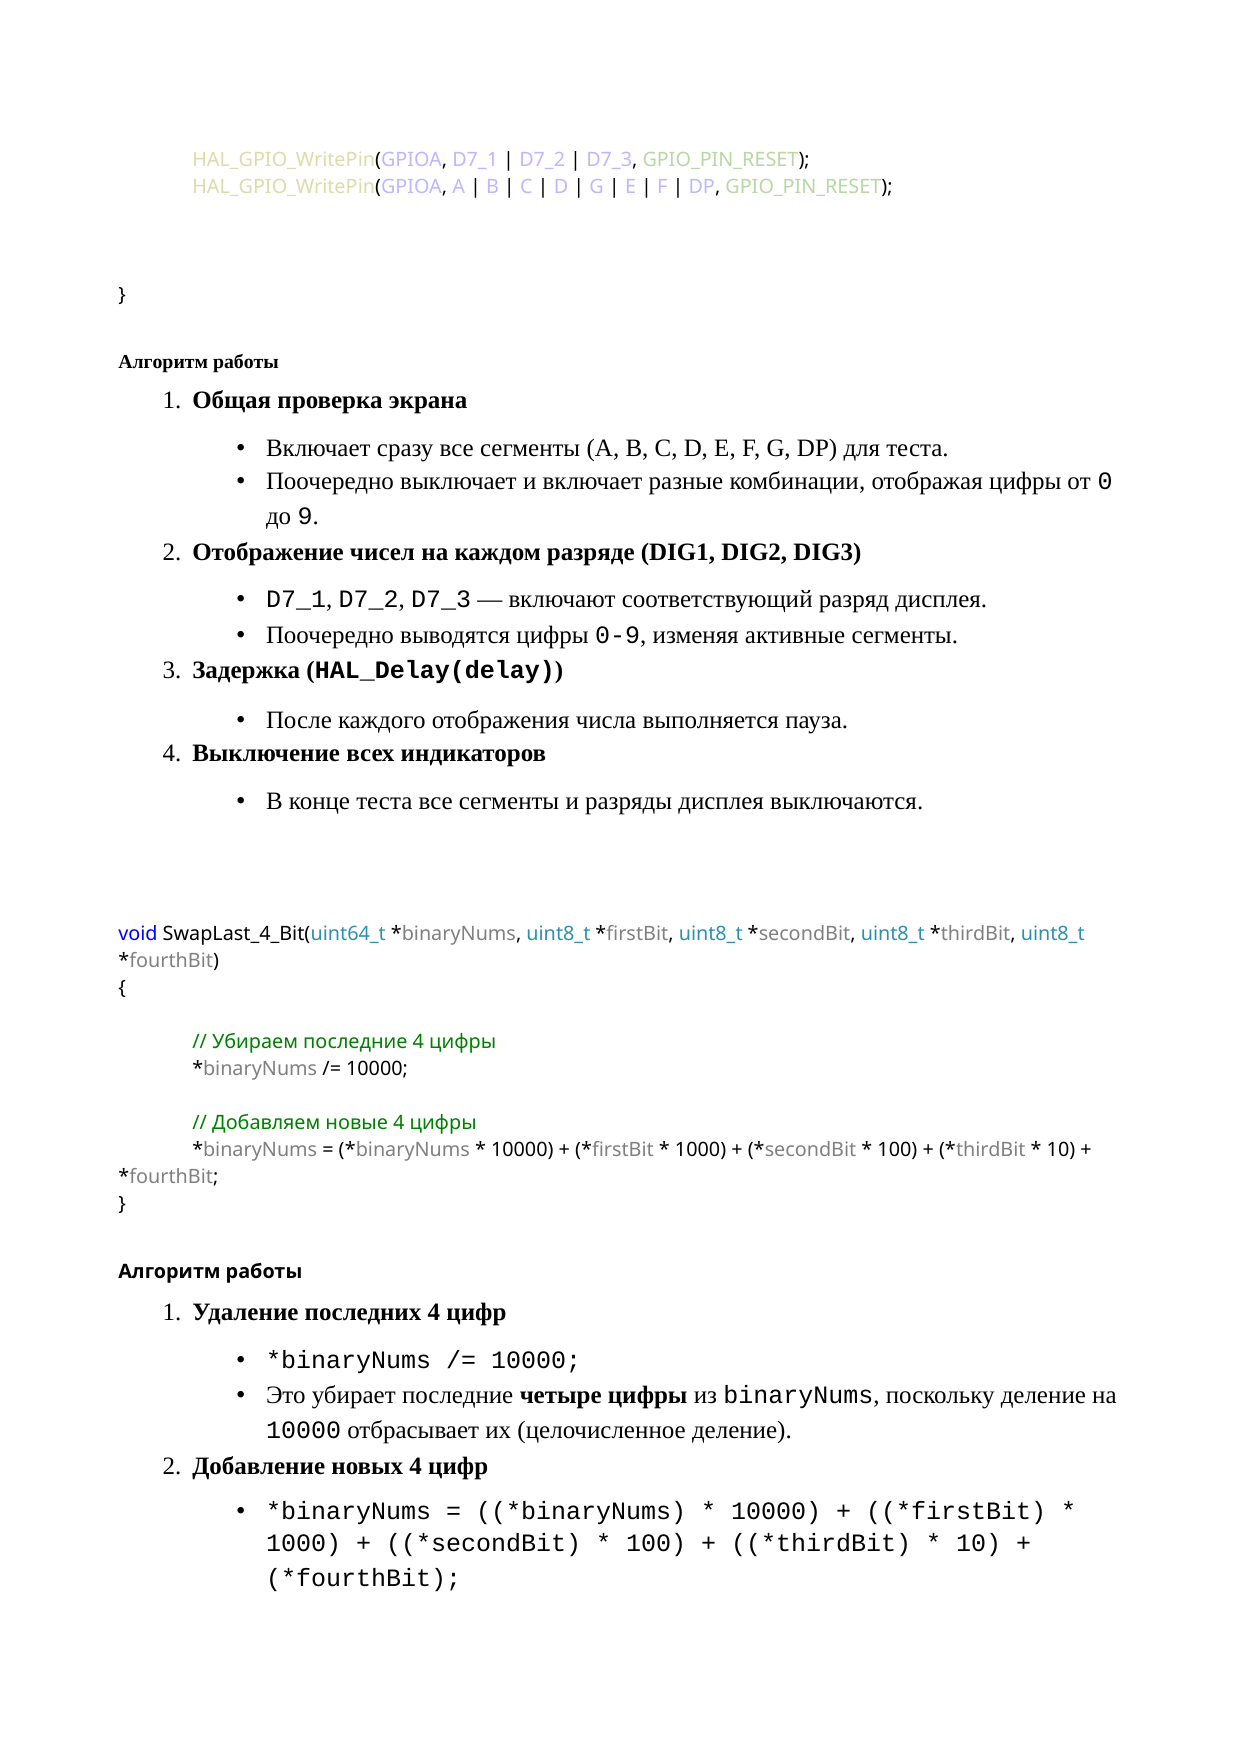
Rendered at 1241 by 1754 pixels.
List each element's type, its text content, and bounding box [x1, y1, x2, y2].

text { [118, 974, 1122, 1001]
list Это убирает последние четыре цифры из binaryNums, поскольку деление на 10000 отбрасывает их (целочисленное деление). [236, 1380, 1122, 1446]
text // Убираем последние 4 цифры [118, 1028, 1122, 1054]
text *binaryNums /= 10000; [118, 1054, 1122, 1082]
list Задержка (HAL_Delay(delay)) [162, 655, 1122, 686]
list *binaryNums = ((*binaryNums) * 10000) + ((*firstBit) * 1000) + ((*secondBit) * 100) + ((*thirdBit) * 10) + (*fourthBit); [236, 1498, 1122, 1594]
text HAL_GPIO_WritePin(GPIOA, A | B | C | D | G | E | F | DP, GPIO_PIN_RESET); [118, 172, 1122, 199]
subtitle Алгоритм работы [118, 1258, 1122, 1285]
list Отображение чисел на каждом разряде (DIG1, DIG2, DIG3) [162, 537, 1122, 566]
list Удаление последних 4 цифр [162, 1297, 1122, 1326]
list Поочередно выводятся цифры 0-9, изменяя активные сегменты. [236, 620, 1122, 651]
list Включает сразу все сегменты (A, B, C, D, E, F, G, DP) для теста. [236, 433, 1122, 462]
list Добавление новых 4 цифр [162, 1451, 1122, 1479]
subtitle Алгоритм работы [118, 350, 1122, 373]
text HAL_GPIO_WritePin(GPIOA, D7_1 | D7_2 | D7_3, GPIO_PIN_RESET); [118, 145, 1122, 172]
list Общая проверка экрана [162, 386, 1122, 414]
list В конце теста все сегменты и разряды дисплея выключаются. [236, 786, 1122, 814]
text *binaryNums = (*binaryNums * 10000) + (*firstBit * 1000) + (*secondBit * 100) + (*thirdBit * 10) + *fourthBit; [118, 1136, 1122, 1189]
list D7_1, D7_2, D7_3 — включают соответствующий разряд дисплея. [236, 584, 1122, 615]
text void SwapLast_4_Bit(uint64_t *binaryNums, uint8_t *firstBit, uint8_t *secondBit, uint8_t *thirdBit, uint8_t *fourthBit) [118, 920, 1122, 974]
text // Добавляем новые 4 цифры [118, 1108, 1122, 1136]
list После каждого отображения числа выполняется пауза. [236, 705, 1122, 734]
list Выключение всех индикаторов [162, 738, 1122, 767]
list *binaryNums /= 10000; [236, 1345, 1122, 1376]
list Поочередно выключает и включает разные комбинации, отображая цифры от 0 до 9. [236, 466, 1122, 532]
text } [118, 280, 1122, 307]
text } [118, 1189, 1122, 1216]
